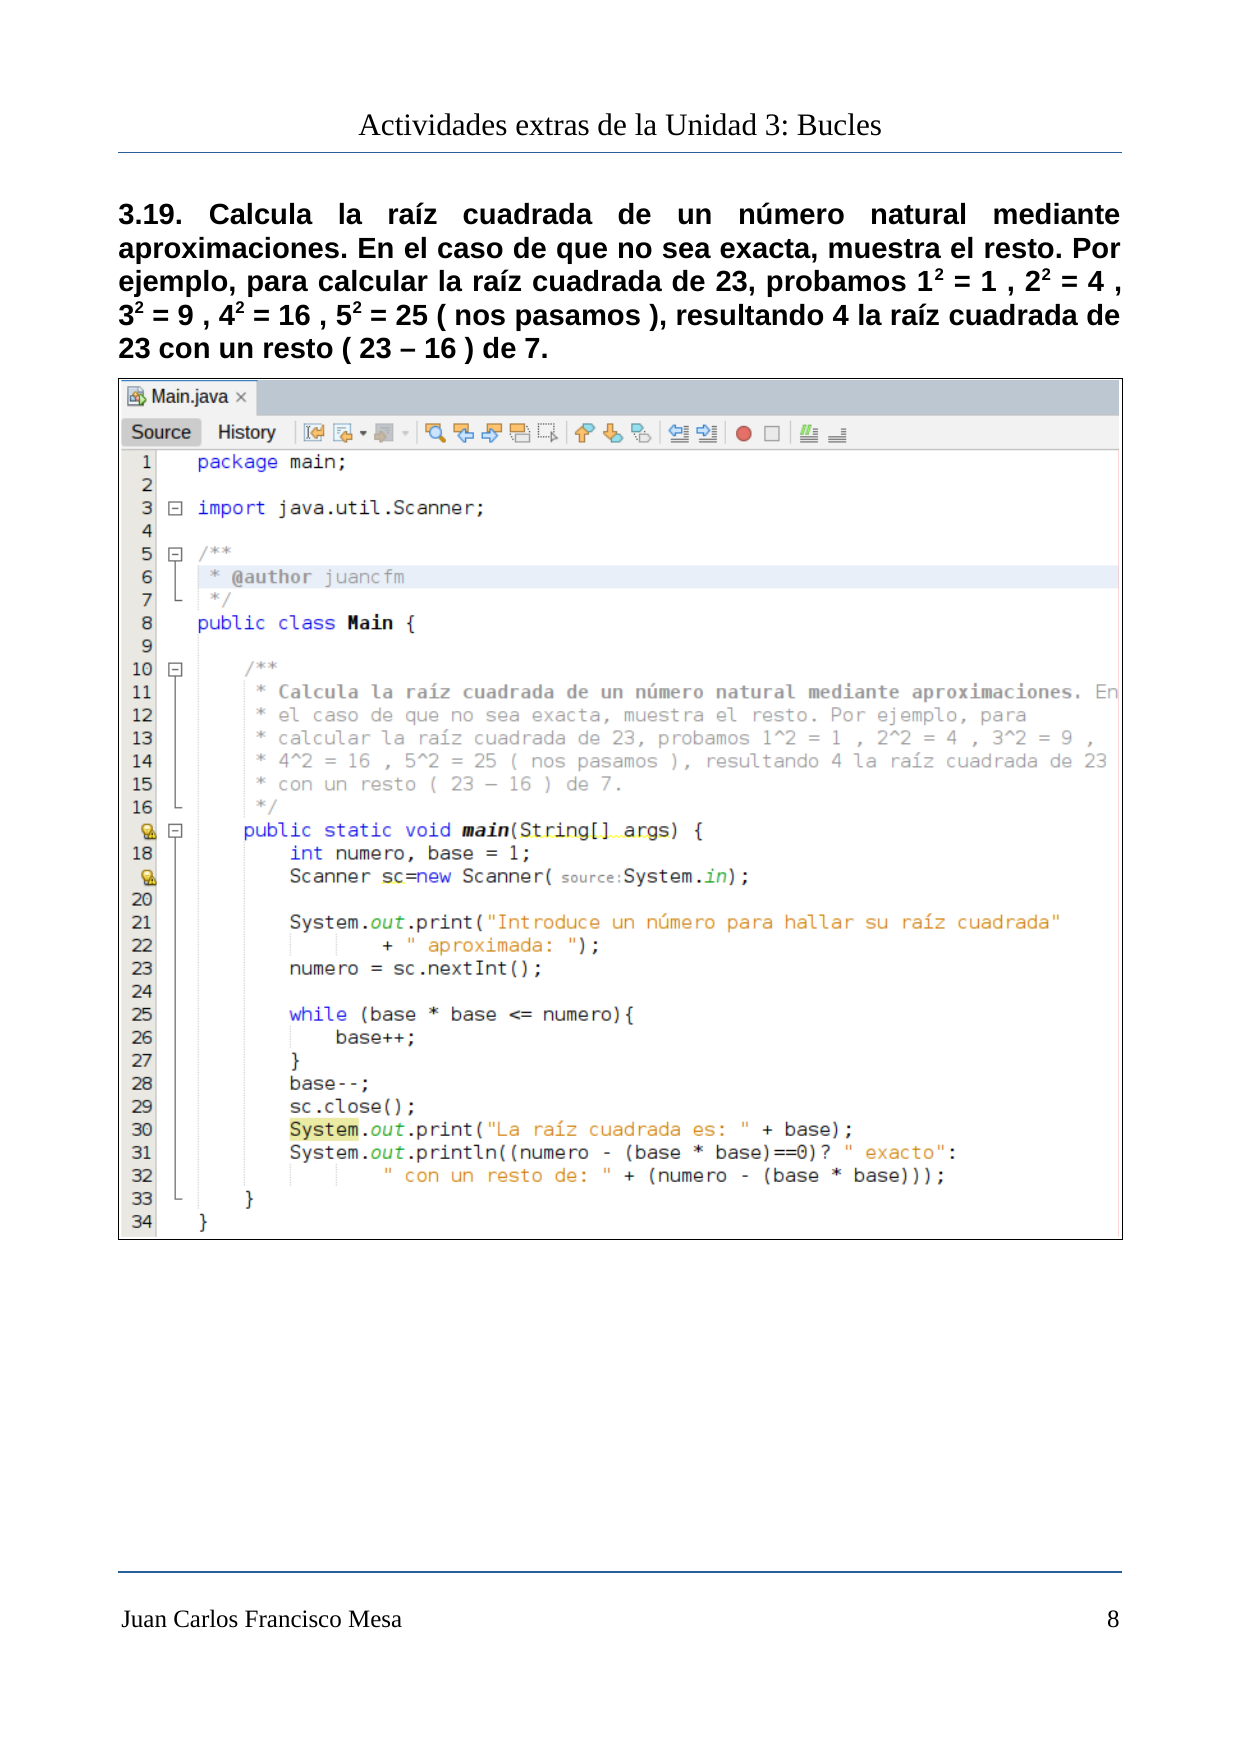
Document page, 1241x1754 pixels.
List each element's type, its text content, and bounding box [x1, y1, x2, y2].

picture [121, 380, 1119, 1237]
subtitle 3.19. Calcula la raíz cuadrada de un número natural mediante aproximaciones. En el caso de que no sea exacta, muestra el resto. Por ejemplo, para calcular la raíz cuadrada de 23, probamos 12 = 1 , 22 = 4 , 32 = 9 , 42 = 16 , 52 = 25 ( nos pasamos ), resultando 4 la raíz cuadrada de 23 con un resto ( 23 – 16 ) de 7. [118, 197, 1122, 365]
